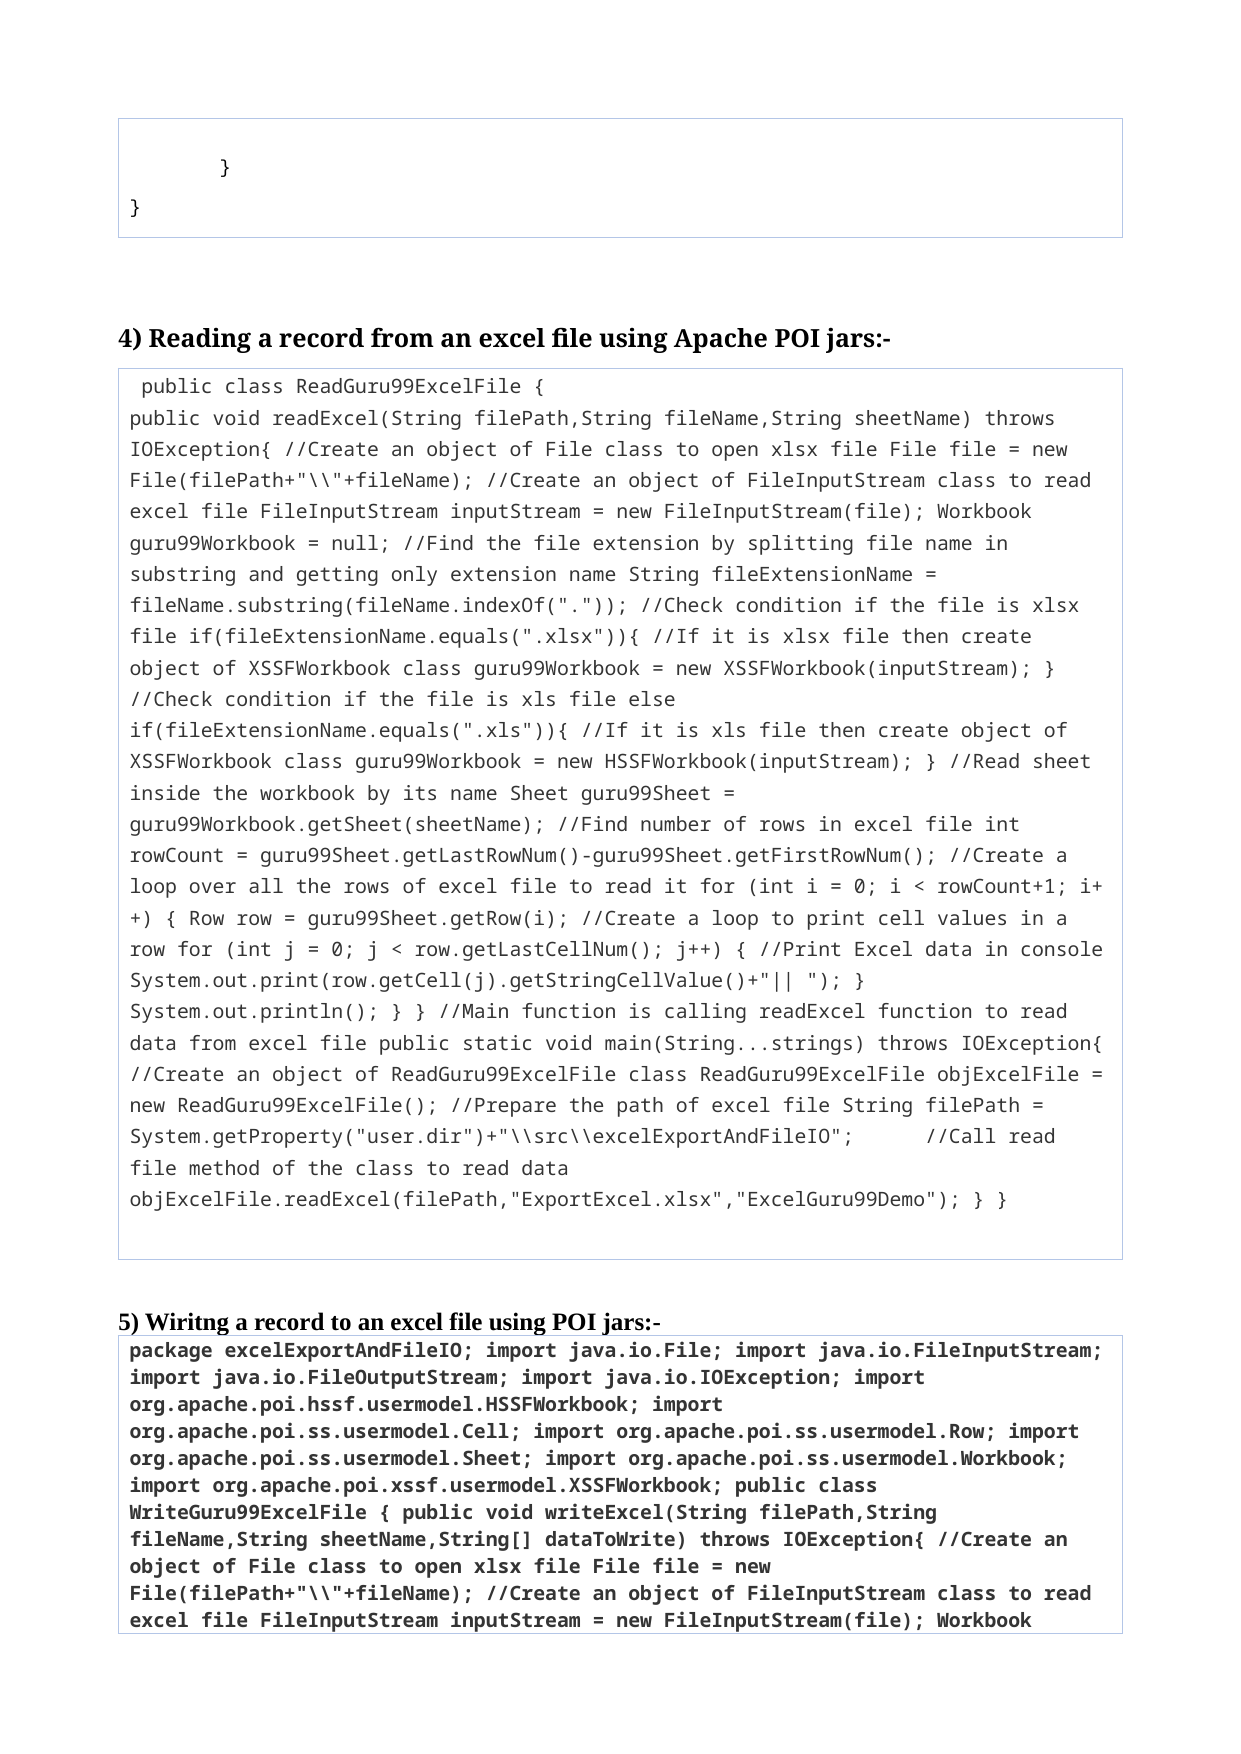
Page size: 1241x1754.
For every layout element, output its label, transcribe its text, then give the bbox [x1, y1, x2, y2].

subtitle 4) Reading a record from an excel file using Apache POI jars:- [118, 321, 1122, 355]
table_header public class ReadGuru99ExcelFile { public void readExcel(String filePath,String fileName,String sheetName) throws IOException{ //Create an object of File class to open xlsx file File file = new File(filePath+"\\"+fileName); //Create an object of FileInputStream class to read excel file FileInputStream inputStream = new FileInputStream(file); Workbook guru99Workbook = null; //Find the file extension by splitting file name in substring and getting only extension name String fileExtensionName = fileName.substring(fileName.indexOf(".")); //Check condition if the file is xlsx file if(fileExtensionName.equals(".xlsx")){ //If it is xlsx file then create object of XSSFWorkbook class guru99Workbook = new XSSFWorkbook(inputStream); } //Check condition if the file is xls file else if(fileExtensionName.equals(".xls")){ //If it is xls file then create object of XSSFWorkbook class guru99Workbook = new HSSFWorkbook(inputStream); } //Read sheet inside the workbook by its name Sheet guru99Sheet = guru99Workbook.getSheet(sheetName); //Find number of rows in excel file int rowCount = guru99Sheet.getLastRowNum()-guru99Sheet.getFirstRowNum(); //Create a loop over all the rows of excel file to read it for (int i = 0; i < rowCount+1; i++) { Row row = guru99Sheet.getRow(i); //Create a loop to print cell values in a row for (int j = 0; j < row.getLastCellNum(); j++) { //Print Excel data in console System.out.print(row.getCell(j).getStringCellValue()+"|| "); } System.out.println(); } } //Main function is calling readExcel function to read data from excel file public static void main(String...strings) throws IOException{ //Create an object of ReadGuru99ExcelFile class ReadGuru99ExcelFile objExcelFile = new ReadGuru99ExcelFile(); //Prepare the path of excel file String filePath = System.getProperty("user.dir")+"\\src\\excelExportAndFileIO"; //Call read file method of the class to read data objExcelFile.readExcel(filePath,"ExportExcel.xlsx","ExcelGuru99Demo"); } } [119, 369, 1122, 1259]
table_header } } [119, 119, 1122, 237]
table_header package excelExportAndFileIO; import java.io.File; import java.io.FileInputStream; import java.io.FileOutputStream; import java.io.IOException; import org.apache.poi.hssf.usermodel.HSSFWorkbook; import org.apache.poi.ss.usermodel.Cell; import org.apache.poi.ss.usermodel.Row; import org.apache.poi.ss.usermodel.Sheet; import org.apache.poi.ss.usermodel.Workbook; import org.apache.poi.xssf.usermodel.XSSFWorkbook; public class WriteGuru99ExcelFile { public void writeExcel(String filePath,String fileName,String sheetName,String[] dataToWrite) throws IOException{ //Create an object of File class to open xlsx file File file = new File(filePath+"\\"+fileName); //Create an object of FileInputStream class to read excel file FileInputStream inputStream = new FileInputStream(file); Workbook [119, 1336, 1122, 1633]
text 5) Wiritng a record to an excel file using POI jars:- [118, 1307, 1122, 1335]
